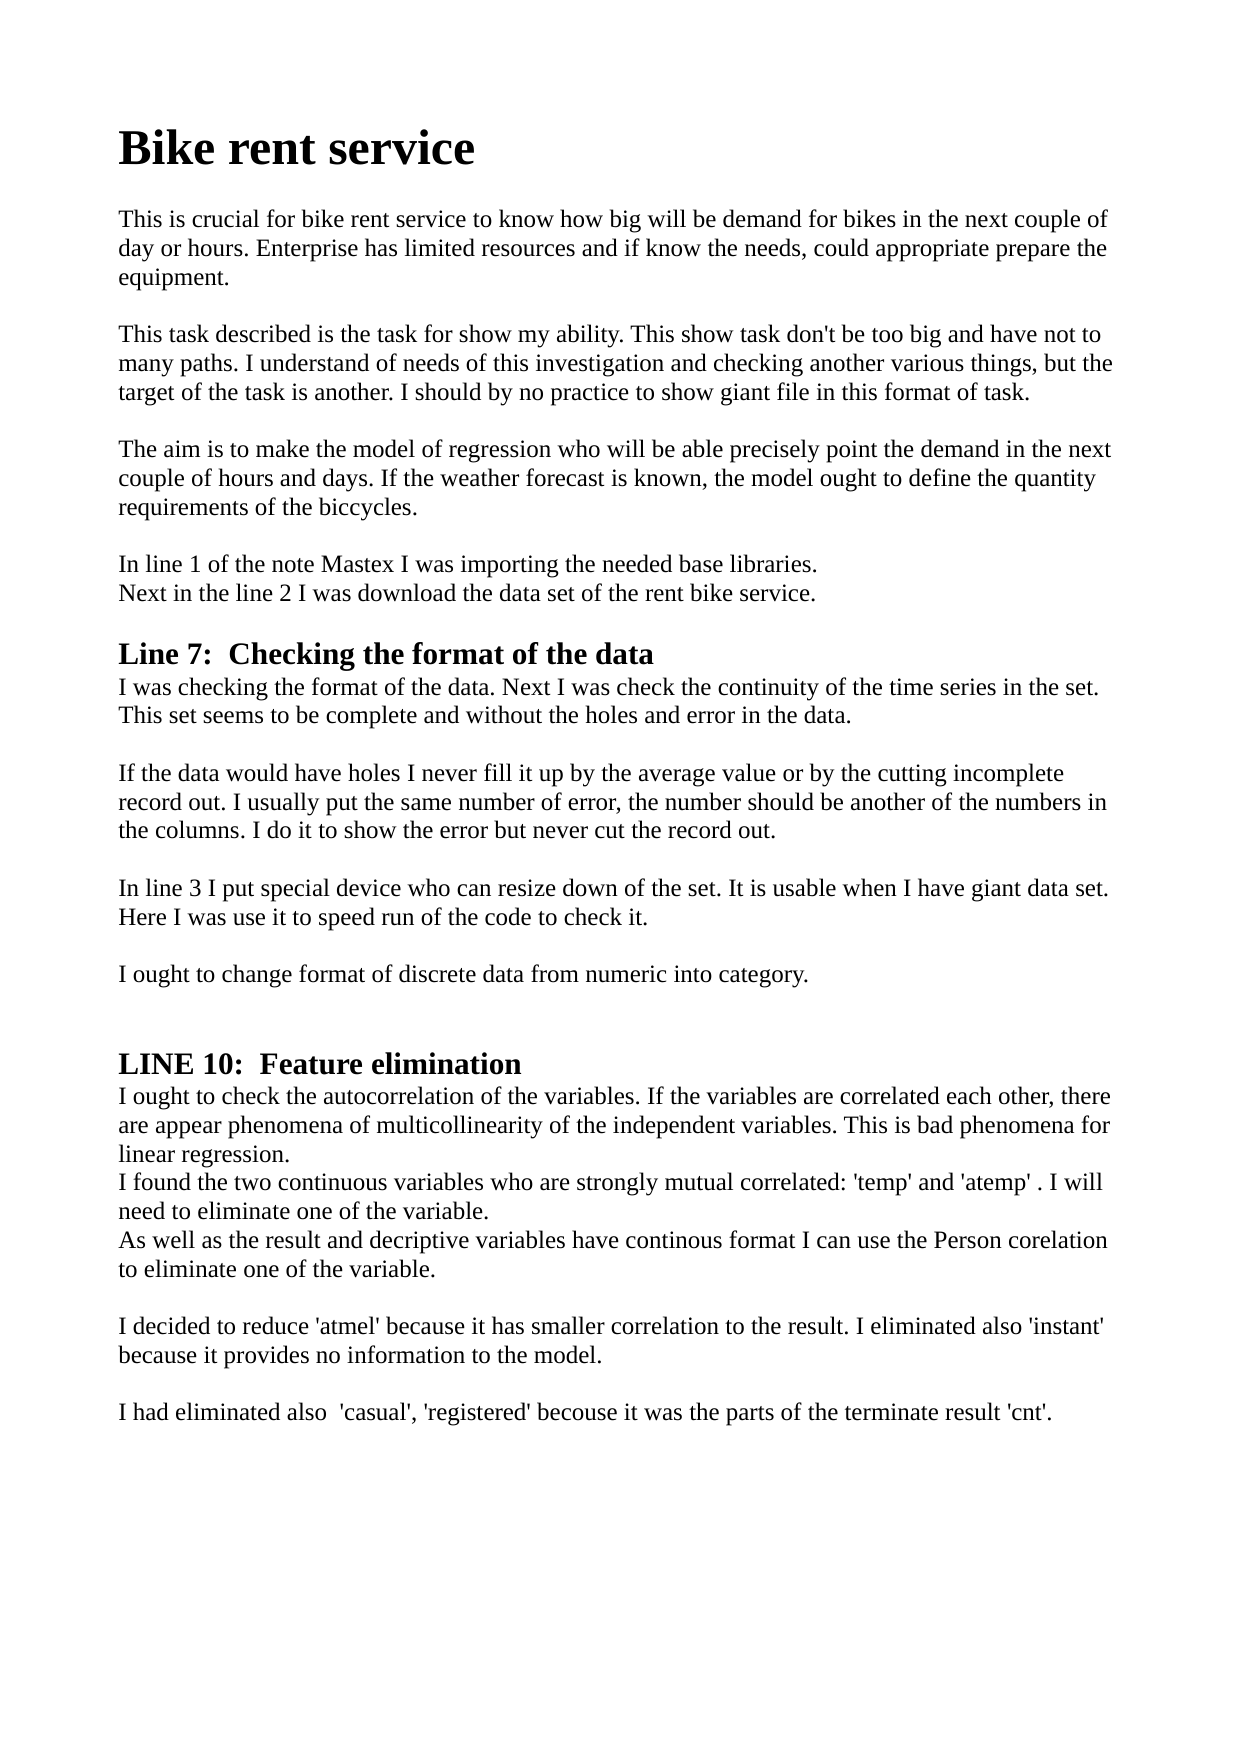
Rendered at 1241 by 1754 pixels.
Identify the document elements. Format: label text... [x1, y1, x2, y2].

text I ought to check the autocorrelation of the variables. If the variables are correlated each other, there are appear phenomena of multicollinearity of the independent variables. This is bad phenomena for linear regression. [118, 1081, 1122, 1167]
text I decided to reduce 'atmel' because it has smaller correlation to the result. I eliminated also 'instant' because it provides no information to the model. [118, 1311, 1122, 1369]
text In line 3 I put special device who can resize down of the set. It is usable when I have giant data set. Here I was use it to speed run of the code to check it. [118, 873, 1122, 930]
text This is crucial for bike rent service to know how big will be demand for bikes in the next couple of day or hours. Enterprise has limited resources and if know the needs, could appropriate prepare the equipment. [118, 204, 1122, 291]
text I had eliminated also 'casual', 'registered' becouse it was the parts of the terminate result 'cnt'. [118, 1397, 1122, 1426]
text LINE 10: Feature elimination [118, 1045, 1122, 1081]
text As well as the result and decriptive variables have continous format I can use the Person corelation to eliminate one of the variable. [118, 1225, 1122, 1282]
text The aim is to make the model of regression who will be able precisely point the demand in the next couple of hours and days. If the weather forecast is known, the model ought to define the quantity requirements of the biccycles. [118, 434, 1122, 521]
text In line 1 of the note Mastex I was importing the needed base libraries. [118, 549, 1122, 578]
text Line 7: Checking the format of the data [118, 636, 1122, 672]
text I ought to change format of discrete data from numeric into category. [118, 959, 1122, 988]
text Next in the line 2 I was download the data set of the rent bike service. [118, 578, 1122, 607]
text If the data would have holes I never fill it up by the average value or by the cutting incomplete record out. I usually put the same number of error, the number should be another of the numbers in the columns. I do it to show the error but never cut the record out. [118, 758, 1122, 844]
text I was checking the format of the data. Next I was check the continuity of the time series in the set. This set seems to be complete and without the holes and error in the data. [118, 672, 1122, 729]
text Bike rent service [118, 118, 1122, 176]
text I found the two continuous variables who are strongly mutual correlated: 'temp' and 'atemp' . I will need to eliminate one of the variable. [118, 1167, 1122, 1225]
text This task described is the task for show my ability. This show task don't be too big and have not to many paths. I understand of needs of this investigation and checking another various things, but the target of the task is another. I should by no practice to show giant file in this format of task. [118, 319, 1122, 406]
